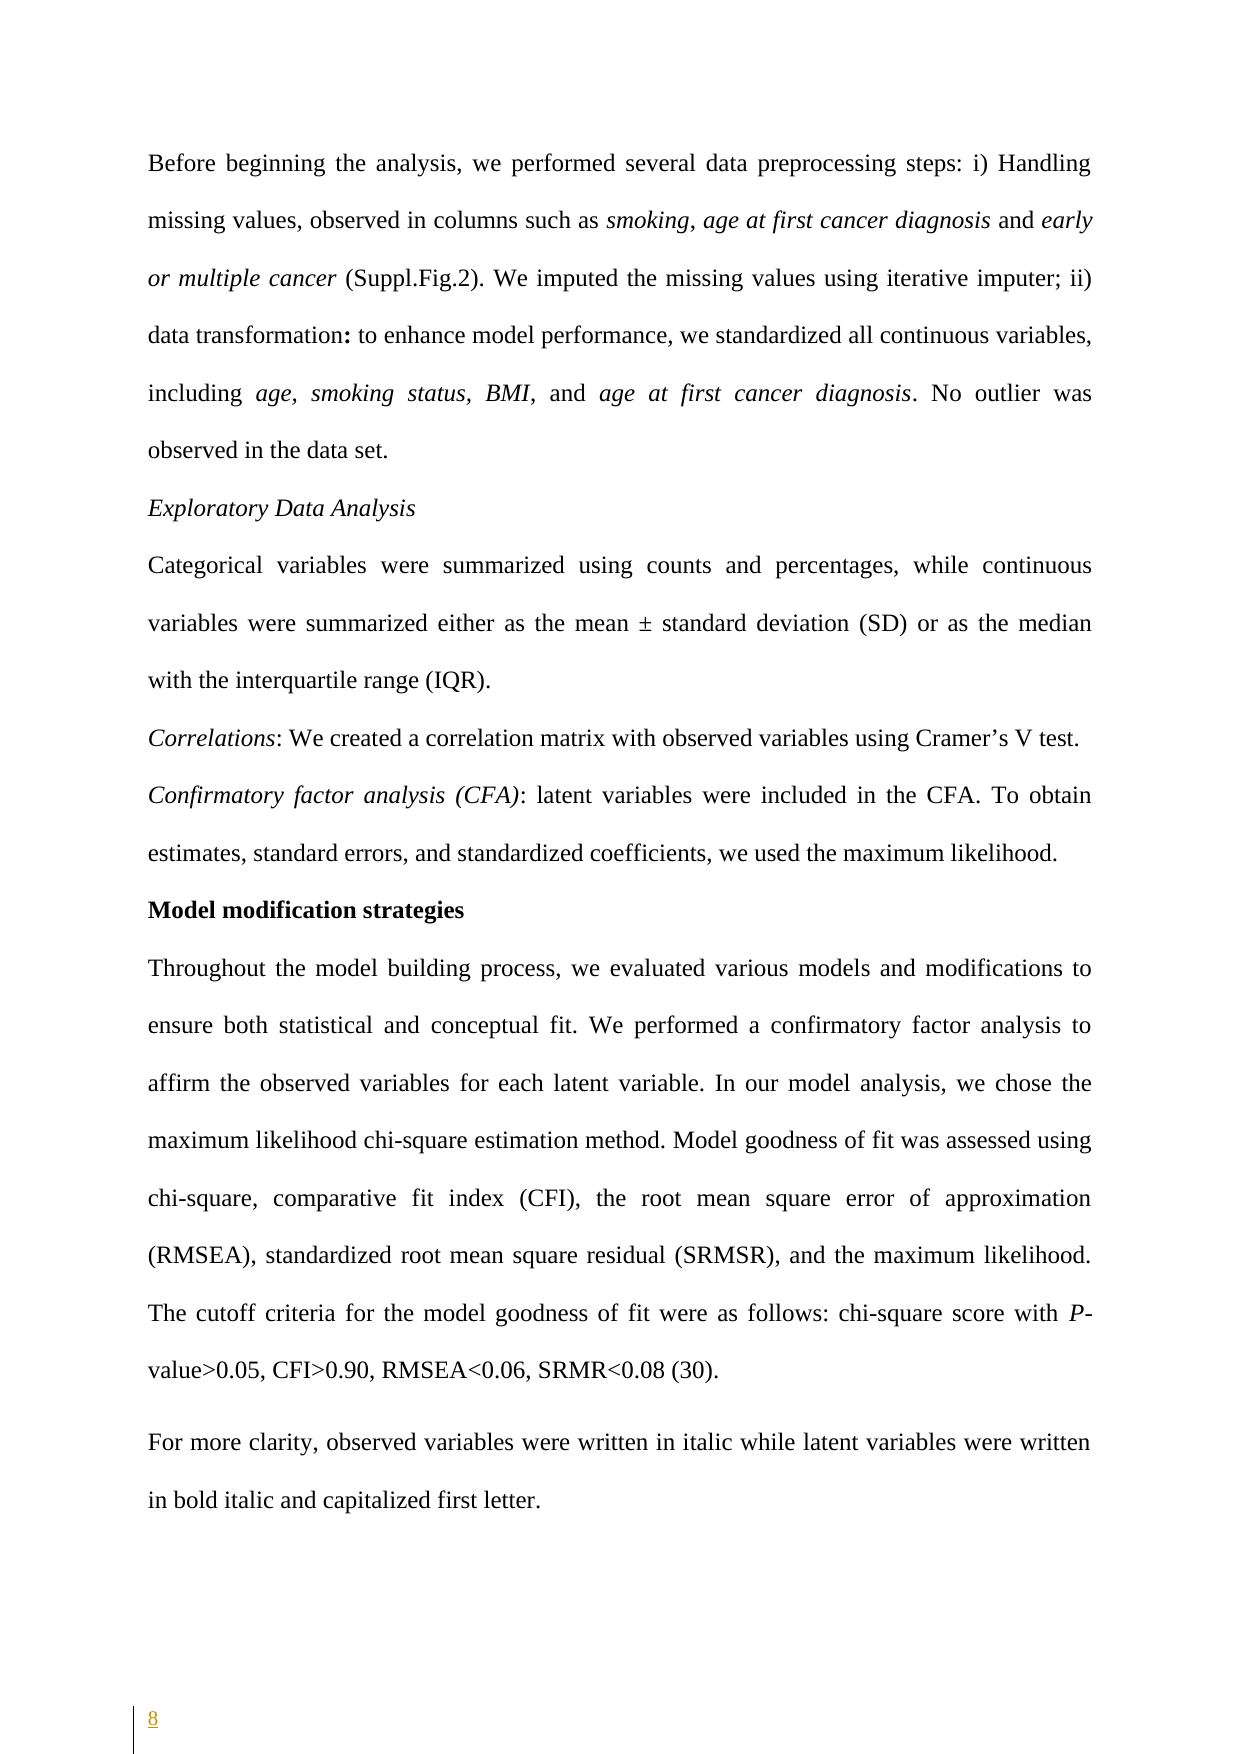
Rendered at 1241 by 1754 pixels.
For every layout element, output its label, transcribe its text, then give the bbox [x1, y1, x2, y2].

text Throughout the model building process, we evaluated various models and modifications to ensure both statistical and conceptual fit. We performed a confirmatory factor analysis to affirm the observed variables for each latent variable. In our model analysis, we chose the maximum likelihood chi-square estimation method. Model goodness of fit was assessed using chi-square, comparative fit index (CFI), the root mean square error of approximation (RMSEA), standardized root mean square residual (SRMSR), and the maximum likelihood. The cutoff criteria for the model goodness of fit were as follows: chi-square score with P-value>0.05, CFI>0.90, RMSEA<0.06, SRMR<0.08 (30). [148, 953, 1092, 1384]
text Model modification strategies [148, 895, 1092, 924]
text For more clarity, observed variables were written in italic while latent variables were written in bold italic and capitalized first letter. [148, 1427, 1092, 1513]
text Confirmatory factor analysis (CFA): latent variables were included in the CFA. To obtain estimates, standard errors, and standardized coefficients, we used the maximum likelihood. [148, 780, 1092, 866]
text Correlations: We created a correlation matrix with observed variables using Cramer’s V test. [148, 723, 1092, 751]
text Exploratory Data Analysis [148, 493, 1092, 521]
text Categorical variables were summarized using counts and percentages, while continuous variables were summarized either as the mean ± standard deviation (SD) or as the median with the interquartile range (IQR). [148, 550, 1092, 694]
text Before beginning the analysis, we performed several data preprocessing steps: i) Handling missing values, observed in columns such as smoking, age at first cancer diagnosis and early or multiple cancer (Suppl.Fig.2). We imputed the missing values using iterative imputer; ii) data transformation: to enhance model performance, we standardized all continuous variables, including age, smoking status, BMI, and age at first cancer diagnosis. No outlier was observed in the data set. [148, 148, 1092, 464]
